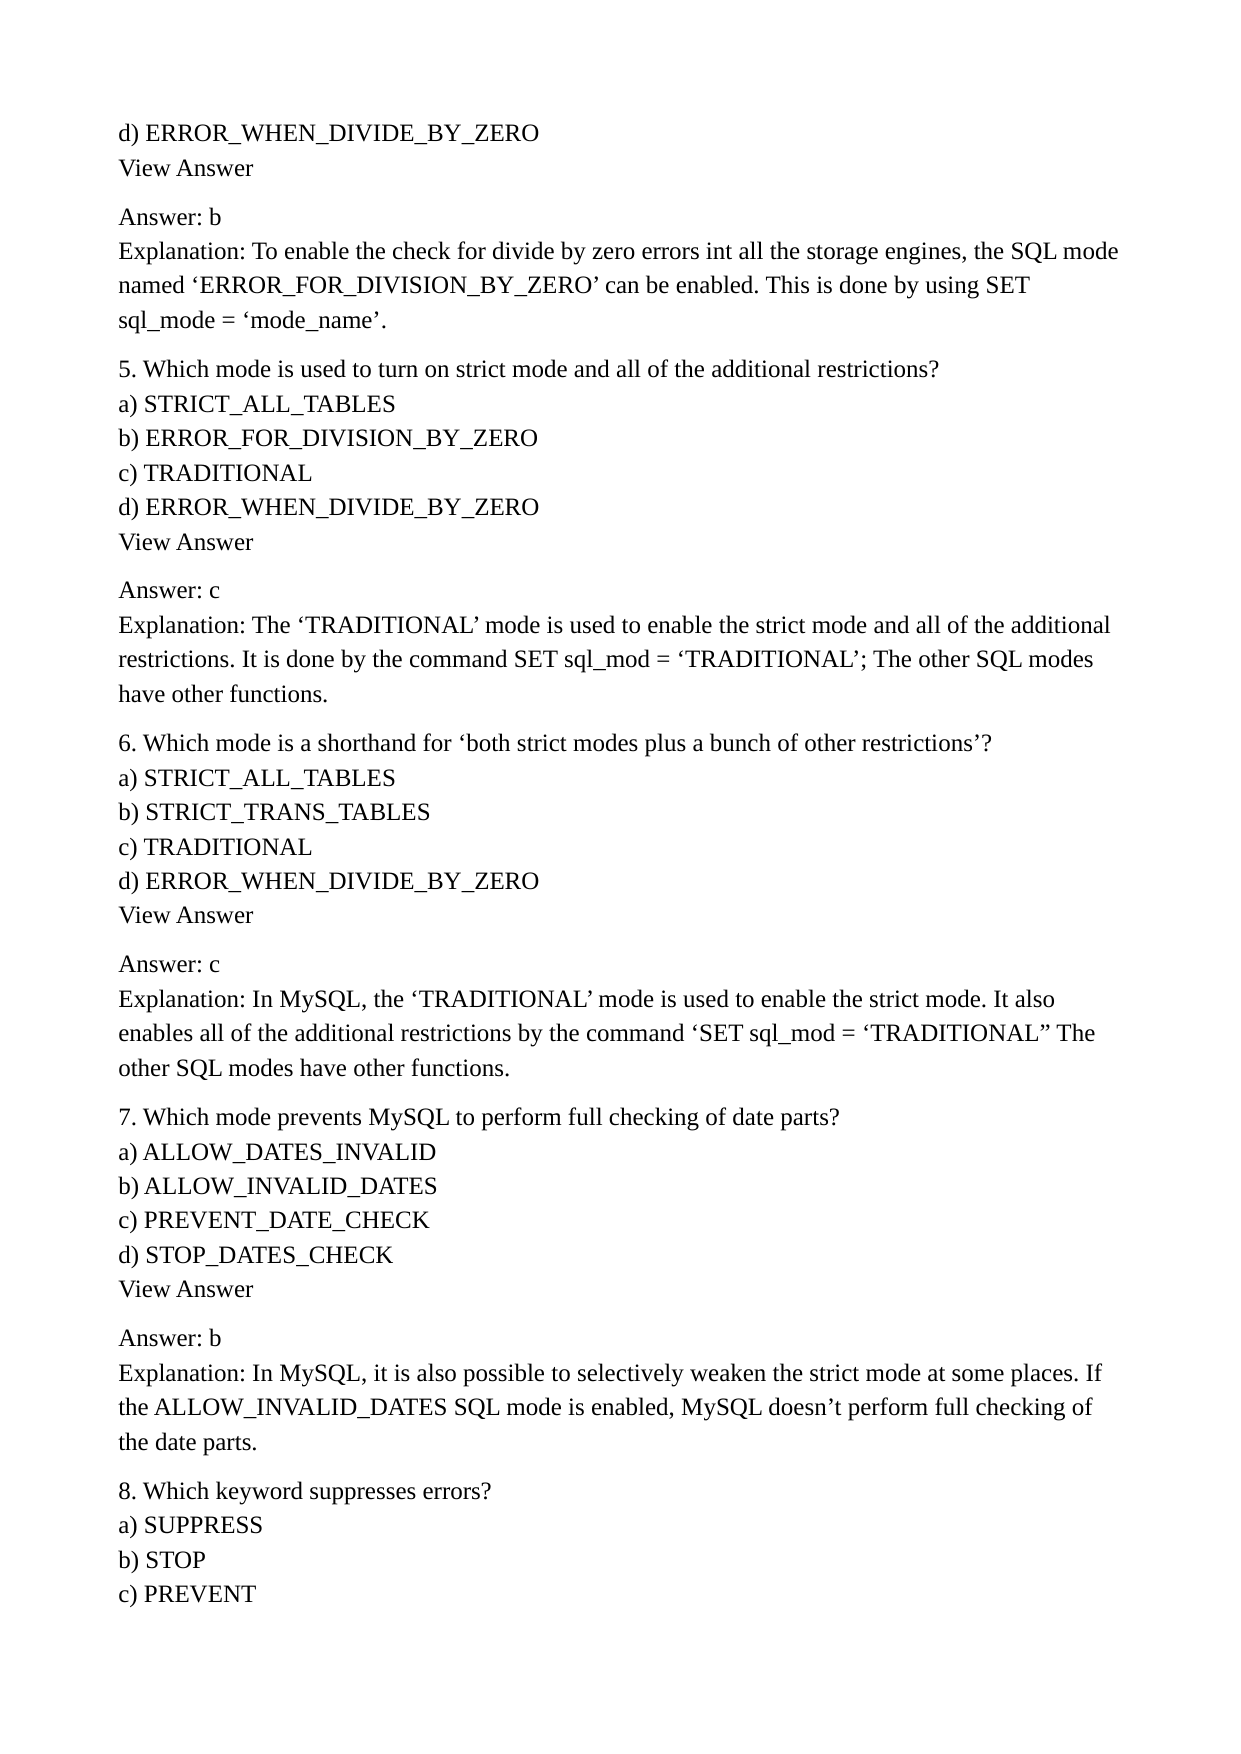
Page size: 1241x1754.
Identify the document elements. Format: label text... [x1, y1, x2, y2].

text 5. Which mode is used to turn on strict mode and all of the additional restrictions? a) STRICT_ALL_TABLES b) ERROR_FOR_DIVISION_BY_ZERO c) TRADITIONAL d) ERROR_WHEN_DIVIDE_BY_ZERO View Answer [118, 354, 1122, 555]
text 7. Which mode prevents MySQL to perform full checking of date parts? a) ALLOW_DATES_INVALID b) ALLOW_INVALID_DATES c) PREVENT_DATE_CHECK d) STOP_DATES_CHECK View Answer [118, 1102, 1122, 1303]
text Answer: b Explanation: In MySQL, it is also possible to selectively weaken the strict mode at some places. If the ALLOW_INVALID_DATES SQL mode is enabled, MySQL doesn’t perform full checking of the date parts. [118, 1323, 1122, 1456]
text Answer: c Explanation: In MySQL, the ‘TRADITIONAL’ mode is used to enable the strict mode. It also enables all of the additional restrictions by the command ‘SET sql_mod = ‘TRADITIONAL” The other SQL modes have other functions. [118, 949, 1122, 1082]
text 8. Which keyword suppresses errors? a) SUPPRESS b) STOP c) PREVENT [118, 1476, 1122, 1608]
text Answer: b Explanation: To enable the check for divide by zero errors int all the storage engines, the SQL mode named ‘ERROR_FOR_DIVISION_BY_ZERO’ can be enabled. This is done by using SET sql_mode = ‘mode_name’. [118, 202, 1122, 334]
text d) ERROR_WHEN_DIVIDE_BY_ZERO View Answer [118, 118, 1122, 181]
text Answer: c Explanation: The ‘TRADITIONAL’ mode is used to enable the strict mode and all of the additional restrictions. It is done by the command SET sql_mod = ‘TRADITIONAL’; The other SQL modes have other functions. [118, 576, 1122, 708]
text 6. Which mode is a shorthand for ‘both strict modes plus a bunch of other restrictions’? a) STRICT_ALL_TABLES b) STRICT_TRANS_TABLES c) TRADITIONAL d) ERROR_WHEN_DIVIDE_BY_ZERO View Answer [118, 728, 1122, 929]
